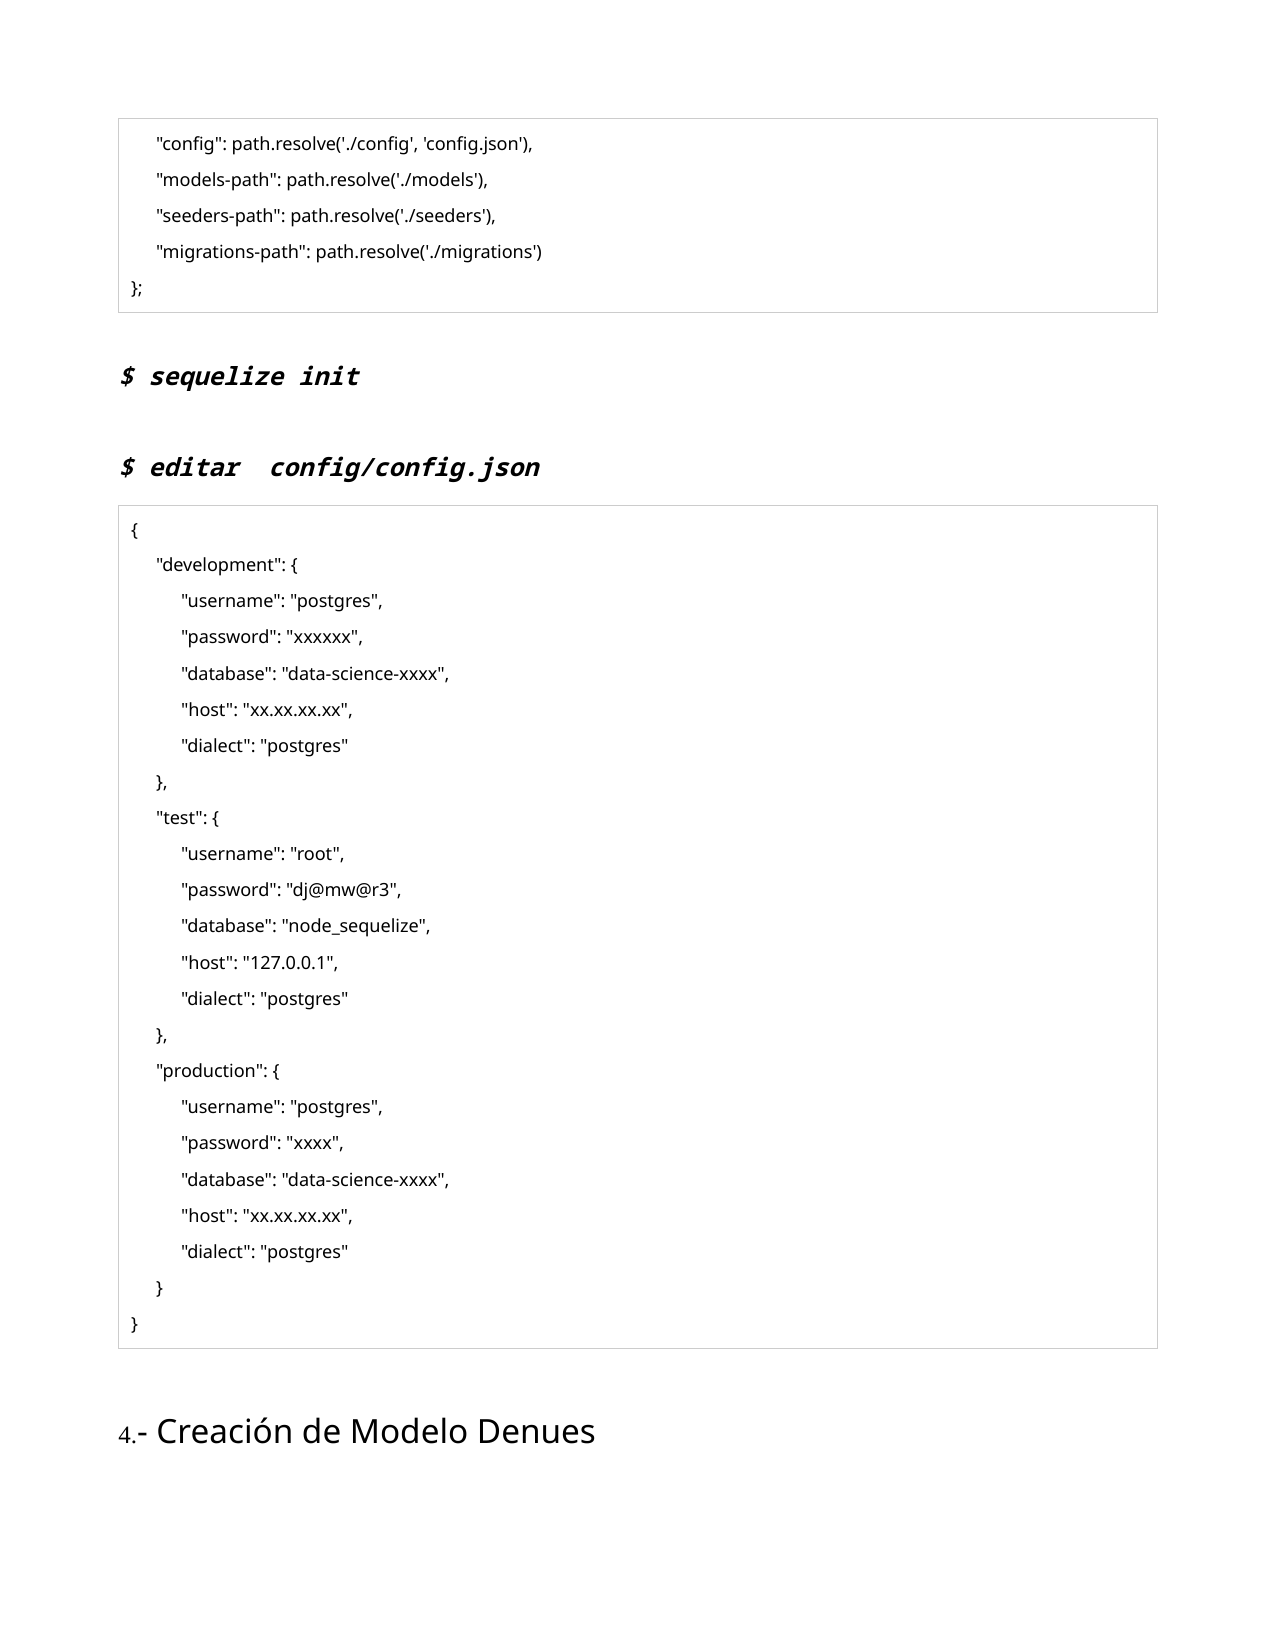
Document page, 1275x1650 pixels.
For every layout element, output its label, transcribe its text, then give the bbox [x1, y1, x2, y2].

text "test": { [119, 793, 1157, 829]
text "database": "data-science-xxxx", [119, 1154, 1157, 1190]
text $ editar config/config.json [118, 414, 1157, 483]
text }, [119, 1009, 1157, 1046]
text "host": "xx.xx.xx.xx", [119, 1190, 1157, 1226]
text "password": "xxxx", [119, 1118, 1157, 1154]
text "migrations-path": path.resolve('./migrations') [119, 227, 1157, 263]
text "username": "postgres", [119, 576, 1157, 612]
text "seeders-path": path.resolve('./seeders'), [119, 190, 1157, 227]
text "host": "127.0.0.1", [119, 937, 1157, 973]
text "dialect": "postgres" [119, 973, 1157, 1009]
text "dialect": "postgres" [119, 1226, 1157, 1262]
text "database": "node_sequelize", [119, 901, 1157, 937]
text { [119, 506, 1157, 539]
text "username": "postgres", [119, 1082, 1157, 1118]
text } [119, 1299, 1157, 1348]
text "config": path.resolve('./config', 'config.json'), [119, 119, 1157, 154]
text } [119, 1262, 1157, 1299]
text "password": "dj@mw@r3", [119, 865, 1157, 901]
text "password": "xxxxxx", [119, 612, 1157, 648]
text $ sequelize init [118, 323, 1157, 392]
text "username": "root", [119, 829, 1157, 865]
text "models-path": path.resolve('./models'), [119, 154, 1157, 190]
text "development": { [119, 539, 1157, 576]
text "production": { [119, 1046, 1157, 1082]
text "host": "xx.xx.xx.xx", [119, 684, 1157, 720]
text }; [119, 263, 1157, 312]
text }, [119, 756, 1157, 793]
text "database": "data-science-xxxx", [119, 648, 1157, 684]
text 4.- Creación de Modelo Denues [118, 1408, 1157, 1453]
text "dialect": "postgres" [119, 720, 1157, 756]
